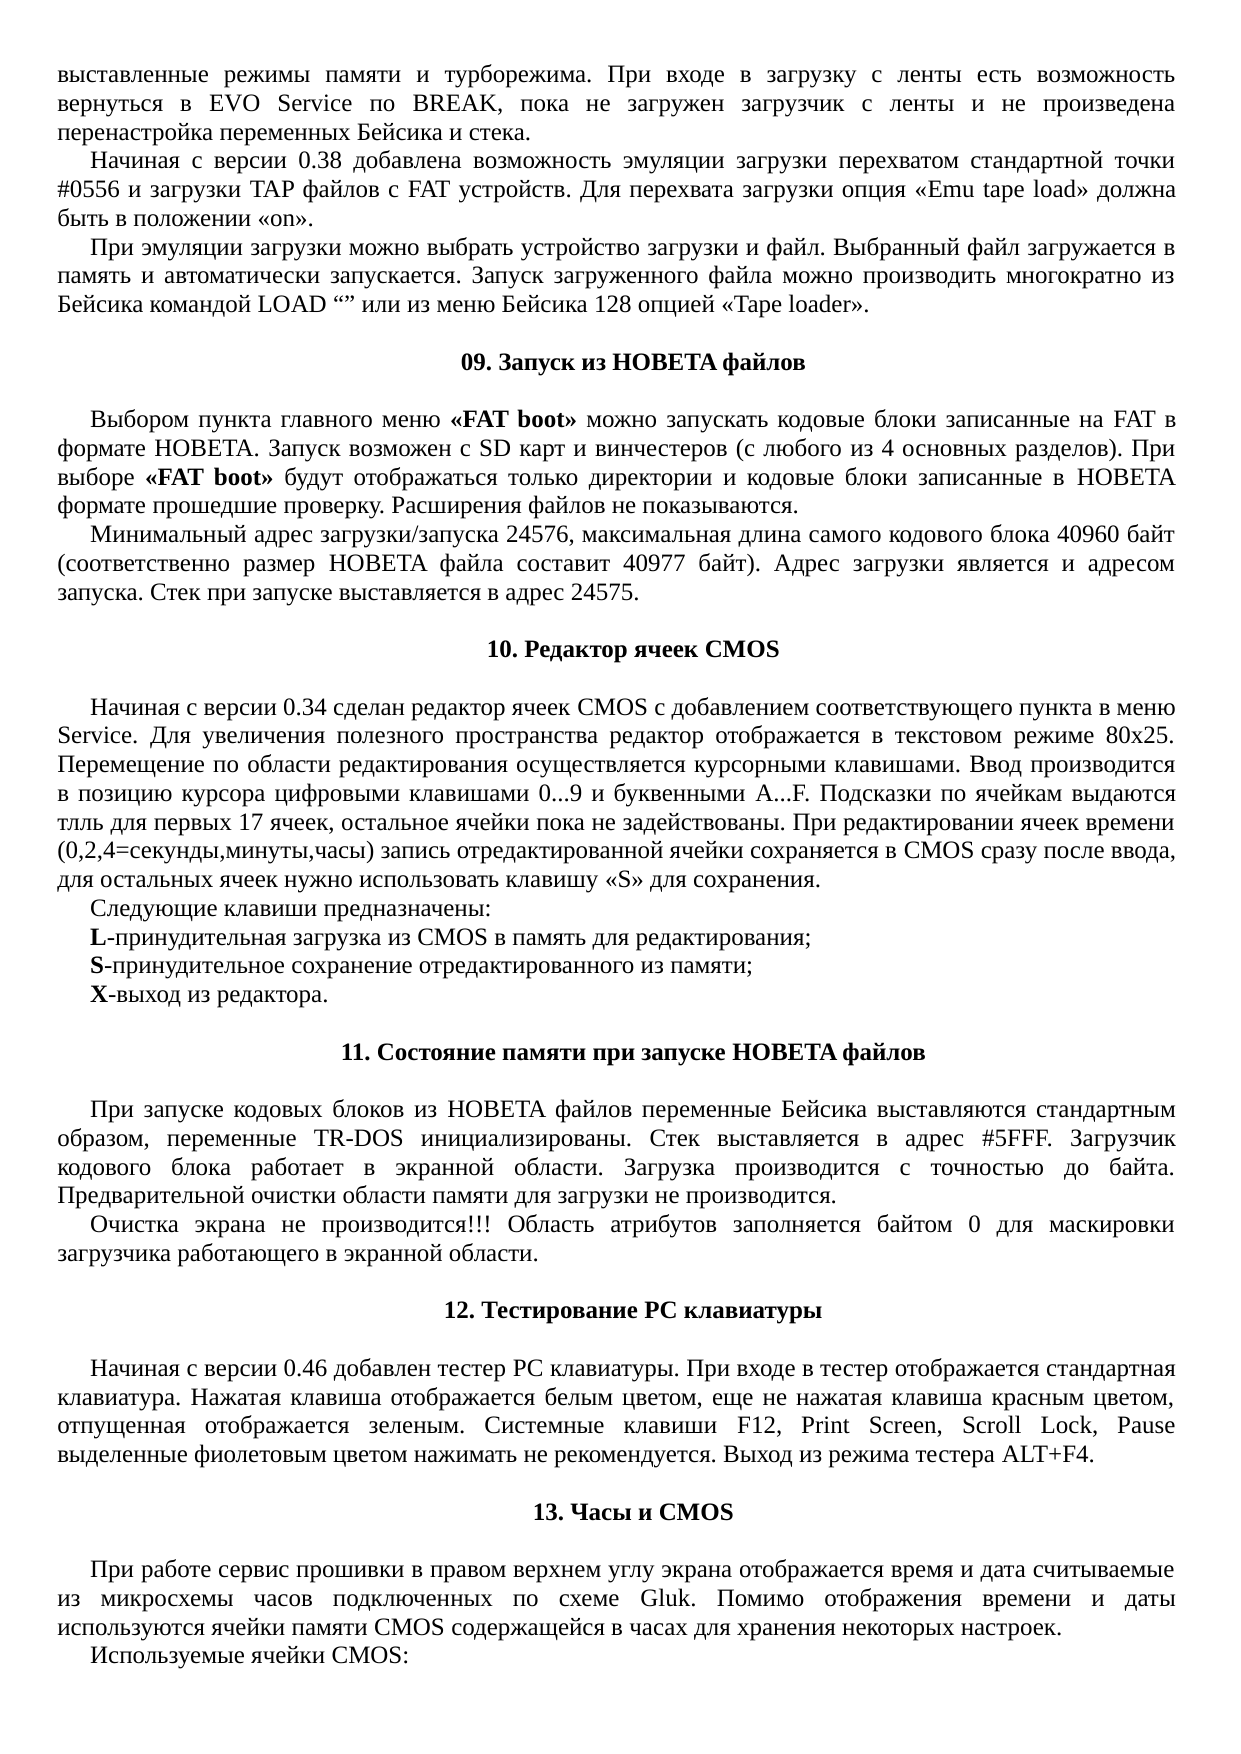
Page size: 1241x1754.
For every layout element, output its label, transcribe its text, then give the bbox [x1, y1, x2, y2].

text 11. Состояние памяти при запуске HOBETA файлов [57, 1037, 1176, 1066]
text Следующие клавиши предназначены: [57, 893, 1176, 922]
text L-принудительная загрузка из CMOS в память для редактирования; [57, 922, 1176, 951]
text Используемые ячейки CMOS: [57, 1641, 1176, 1669]
text X-выход из редактора. [57, 979, 1176, 1008]
text 13. Часы и CMOS [57, 1497, 1176, 1526]
text 09. Запуск из HOBETA файлов [57, 347, 1176, 376]
text выставленные режимы памяти и турборежима. При входе в загрузку с ленты есть возможность вернуться в EVO Service по BREAK, пока не загружен загрузчик с ленты и не произведена перенастройка переменных Бейсика и стека. [57, 59, 1176, 146]
text При запуске кодовых блоков из HOBETA файлов переменные Бейсика выставляются стандартным образом, переменные TR-DOS инициализированы. Стек выставляется в адрес #5FFF. Загрузчик кодового блока работает в экранной области. Загрузка производится с точностью до байта. Предварительной очистки области памяти для загрузки не производится. [57, 1094, 1176, 1209]
text 12. Тестирование PC клавиатуры [57, 1296, 1176, 1324]
text 10. Редактор ячеек CMOS [57, 634, 1176, 663]
text Начиная с версии 0.34 сделан редактор ячеек CMOS с добавлением соответствующего пункта в меню Service. Для увеличения полезного пространства редактор отображается в текстовом режиме 80х25. Перемещение по области редактирования осуществляется курсорными клавишами. Ввод производится в позицию курсора цифровыми клавишами 0...9 и буквенными A...F. Подсказки по ячейкам выдаются тлль для первых 17 ячеек, остальное ячейки пока не задействованы. При редактировании ячеек времени (0,2,4=секунды,минуты,часы) запись отредактированной ячейки сохраняется в CMOS сразу после ввода, для остальных ячеек нужно использовать клавишу «S» для сохранения. [57, 692, 1176, 893]
text Начиная с версии 0.46 добавлен тестер PC клавиатуры. При входе в тестер отображается стандартная клавиатура. Нажатая клавиша отображается белым цветом, еще не нажатая клавиша красным цветом, отпущенная отображается зеленым. Системные клавиши F12, Print Screen, Scroll Lock, Pause выделенные фиолетовым цветом нажимать не рекомендуется. Выход из режима тестера ALT+F4. [57, 1353, 1176, 1468]
text Начиная с версии 0.38 добавлена возможность эмуляции загрузки перехватом стандартной точки #0556 и загрузки TAP файлов с FAT устройств. Для перехвата загрузки опция «Emu tape load» должна быть в положении «on». [57, 146, 1176, 232]
text Минимальный адрес загрузки/запуска 24576, максимальная длина самого кодового блока 40960 байт (соответственно размер HOBETA файла составит 40977 байт). Адрес загрузки является и адресом запуска. Стек при запуске выставляется в адрес 24575. [57, 519, 1176, 606]
text При эмуляции загрузки можно выбрать устройство загрузки и файл. Выбранный файл загружается в память и автоматически запускается. Запуск загруженного файла можно производить многократно из Бейсика командой LOAD “” или из меню Бейсика 128 опцией «Tape loader». [57, 232, 1176, 318]
text При работе сервис прошивки в правом верхнем углу экрана отображается время и дата считываемые из микросхемы часов подключенных по схеме Gluk. Помимо отображения времени и даты используются ячейки памяти CMOS содержащейся в часах для хранения некоторых настроек. [57, 1554, 1176, 1641]
text Очистка экрана не производится!!! Область атрибутов заполняется байтом 0 для маскировки загрузчика работающего в экранной области. [57, 1209, 1176, 1267]
text Выбором пункта главного меню «FAT boot» можно запускать кодовые блоки записанные на FAT в формате HOBETA. Запуск возможен с SD карт и винчестеров (с любого из 4 основных разделов). При выборе «FAT boot» будут отображаться только директории и кодовые блоки записанные в HOBETA формате прошедшие проверку. Расширения файлов не показываются. [57, 404, 1176, 519]
text S-принудительное сохранение отредактированного из памяти; [57, 951, 1176, 979]
